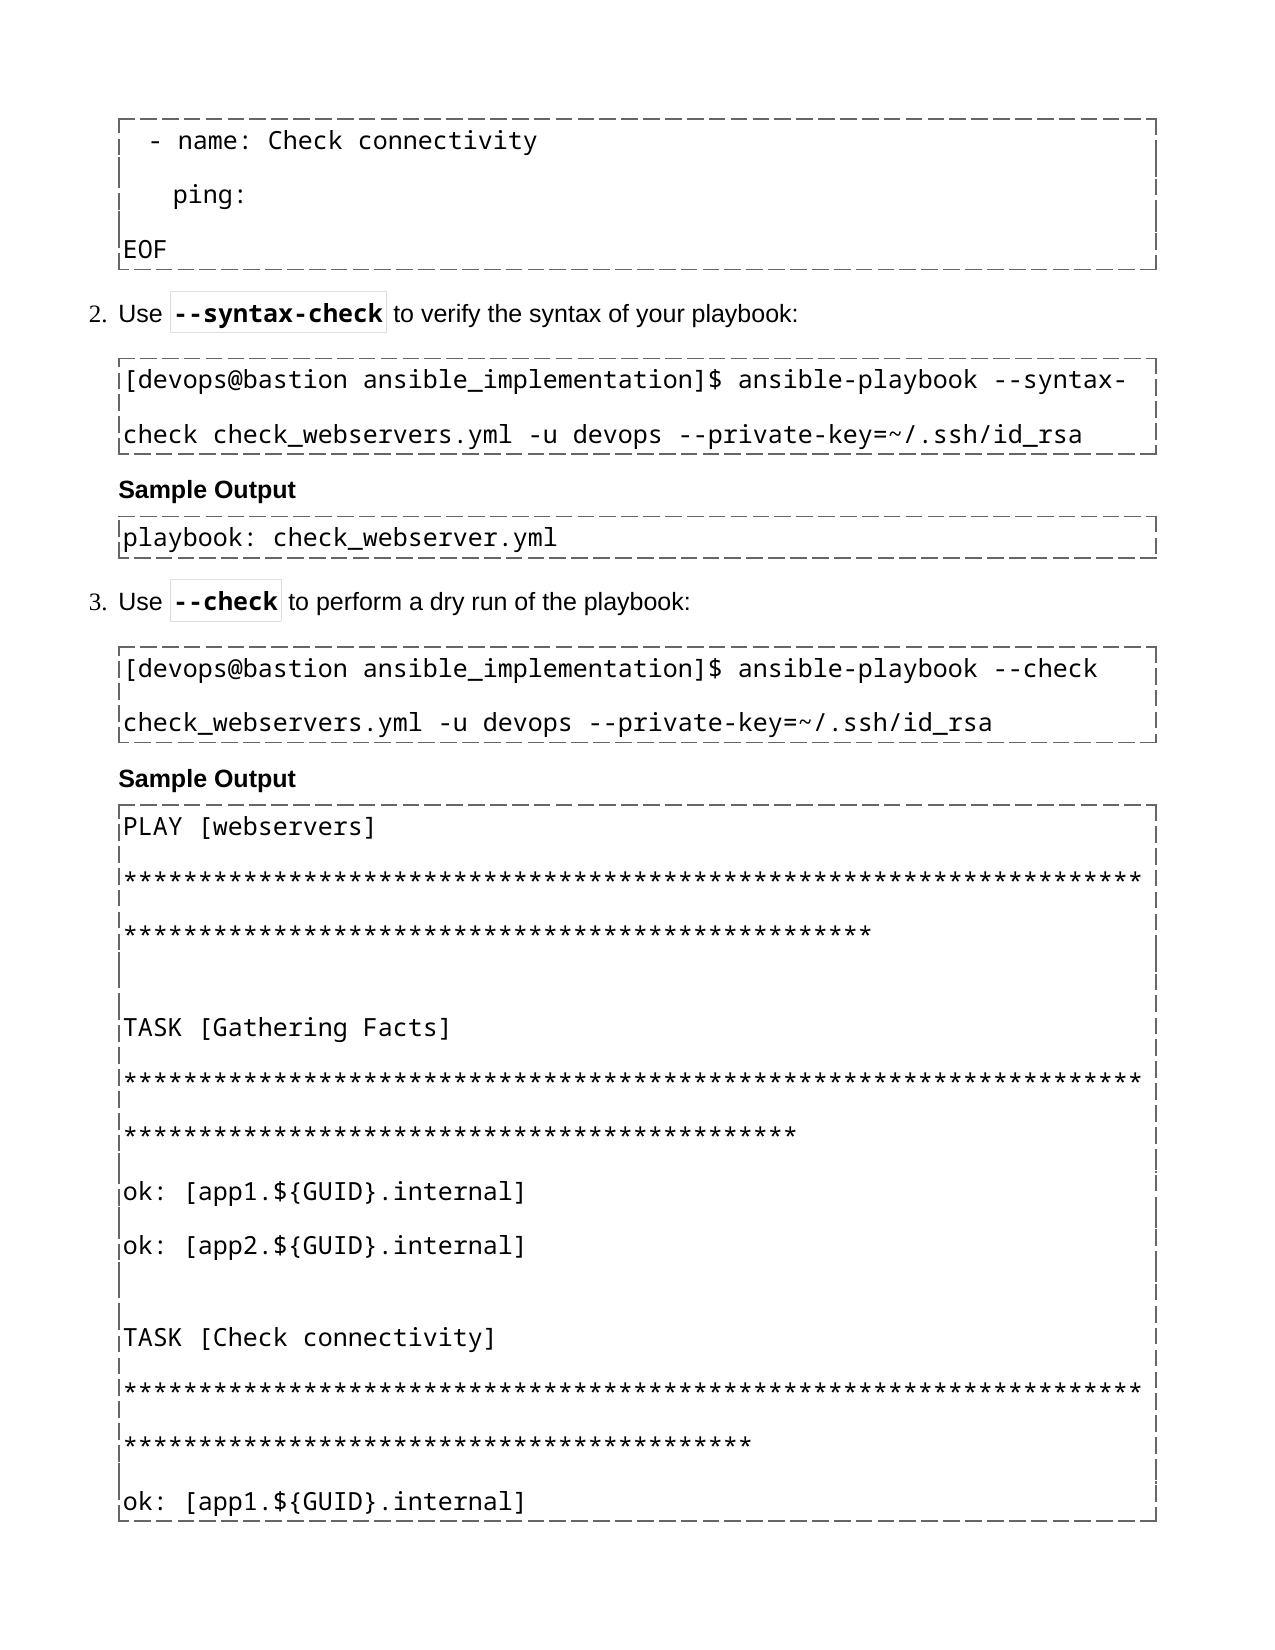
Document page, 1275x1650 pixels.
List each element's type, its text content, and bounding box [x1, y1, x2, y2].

list [devops@bastion ansible_implementation]$ ansible-playbook --syntax-check check_webservers.yml -u devops --private-key=~/.ssh/id_rsa [118, 357, 1157, 455]
list EOF [118, 227, 1157, 270]
list --syntax-check [171, 292, 386, 332]
list TASK [Gathering Facts] ***************************************************************************************************************** [118, 1005, 1157, 1153]
list Sample Output [118, 475, 1157, 504]
list PLAY [webservers] ********************************************************************************************************************** [118, 804, 1157, 952]
list TASK [Check connectivity] ************************************************************************************************************** [118, 1316, 1157, 1463]
list - name: Check connectivity [118, 118, 1157, 157]
list [devops@bastion ansible_implementation]$ ansible-playbook --check check_webservers.yml -u devops --private-key=~/.ssh/id_rsa [118, 646, 1157, 743]
list to perform a dry run of the playbook: [282, 579, 1157, 621]
list to verify the syntax of your playbook: [387, 291, 1157, 332]
list playbook: check_webserver.yml [118, 516, 1157, 559]
list --check [171, 580, 281, 621]
list ok: [app1.${GUID}.internal] [118, 1169, 1157, 1207]
list Sample Output [118, 764, 1157, 793]
list ok: [app2.${GUID}.internal] [118, 1223, 1157, 1262]
list Use [118, 291, 170, 332]
list Use [118, 579, 170, 621]
list ping: [118, 173, 1157, 211]
list ok: [app1.${GUID}.internal] [118, 1479, 1157, 1522]
